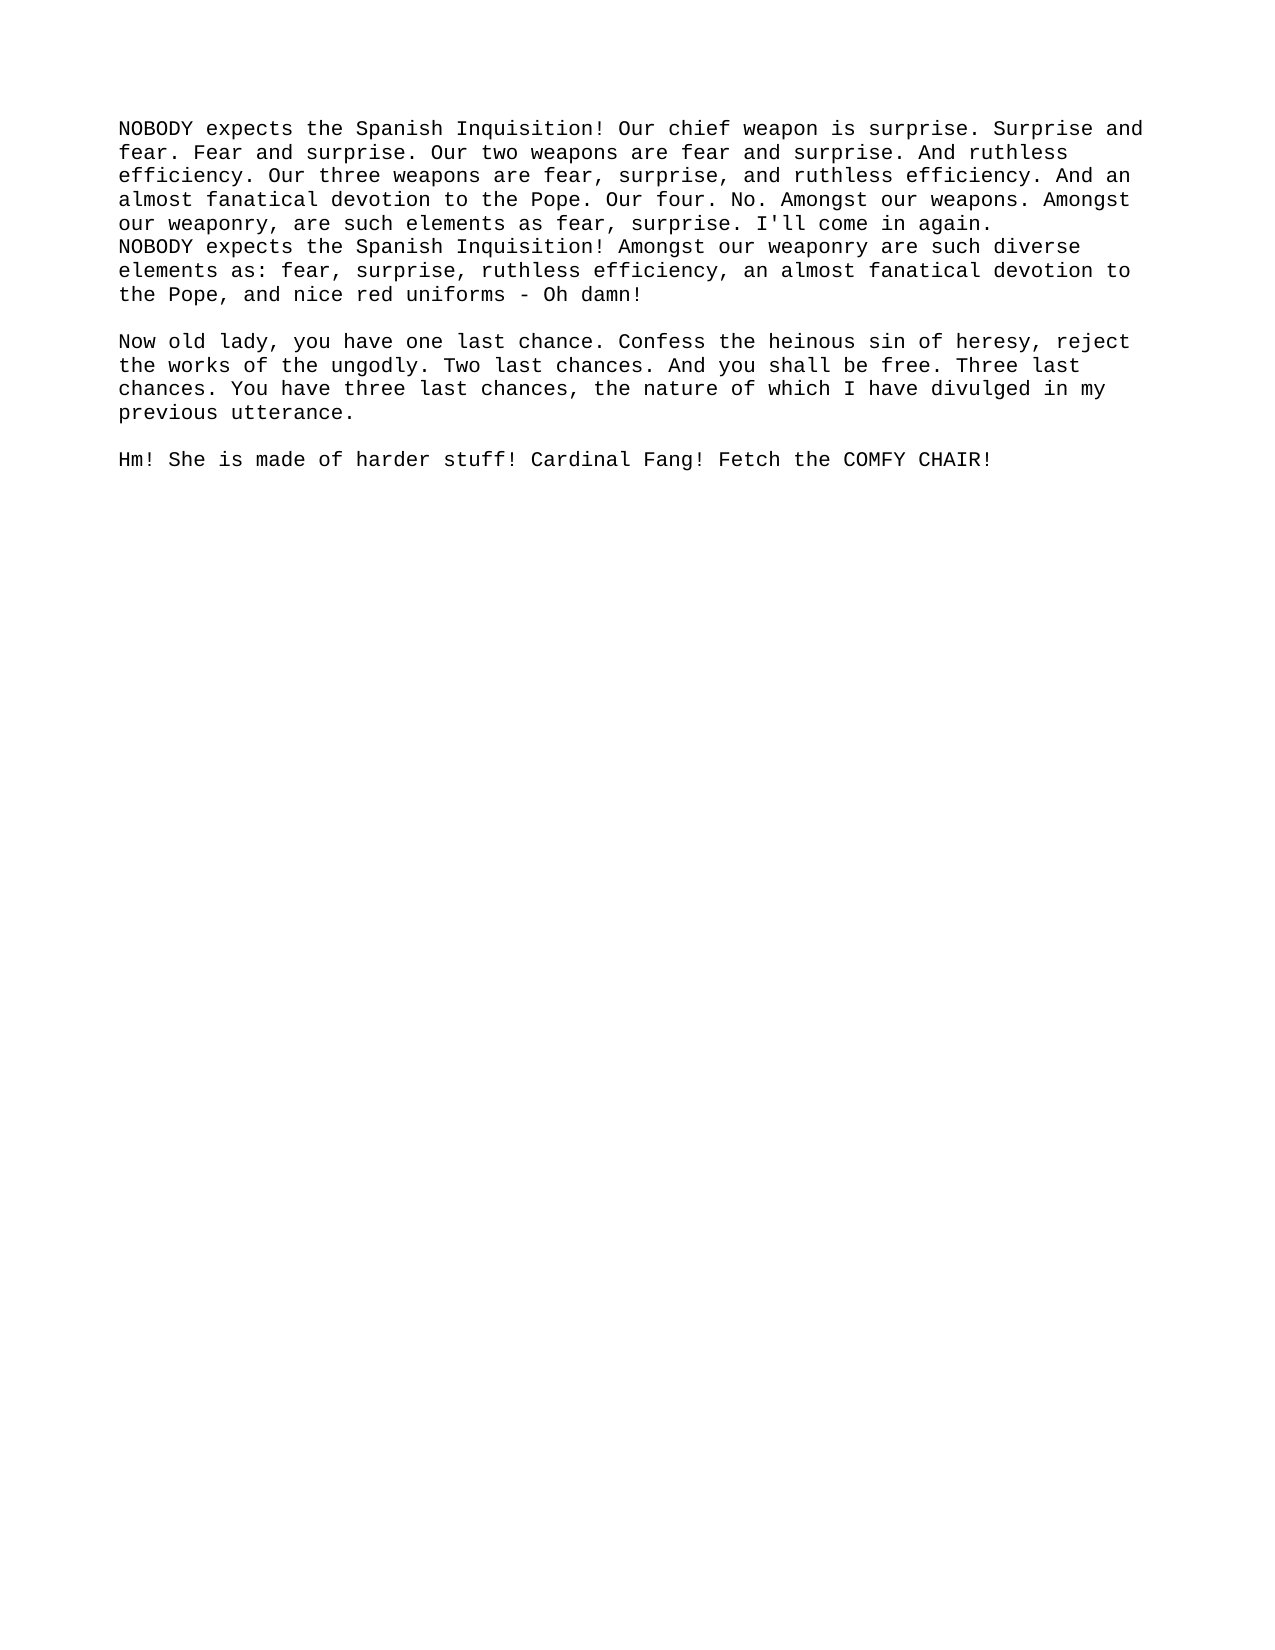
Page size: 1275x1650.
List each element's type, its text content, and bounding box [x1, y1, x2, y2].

text NOBODY expects the Spanish Inquisition! Amongst our weaponry are such diverse elements as: fear, surprise, ruthless efficiency, an almost fanatical devotion to the Pope, and nice red uniforms - Oh damn! [118, 236, 1157, 307]
text Now old lady, you have one last chance. Confess the heinous sin of heresy, reject the works of the ungodly. Two last chances. And you shall be free. Three last chances. You have three last chances, the nature of which I have divulged in my previous utterance. [118, 331, 1157, 426]
text NOBODY expects the Spanish Inquisition! Our chief weapon is surprise. Surprise and fear. Fear and surprise. Our two weapons are fear and surprise. And ruthless efficiency. Our three weapons are fear, surprise, and ruthless efficiency. And an almost fanatical devotion to the Pope. Our four. No. Amongst our weapons. Amongst our weaponry, are such elements as fear, surprise. I'll come in again. [118, 118, 1157, 236]
text Hm! She is made of harder stuff! Cardinal Fang! Fetch the COMFY CHAIR! [118, 449, 1157, 473]
